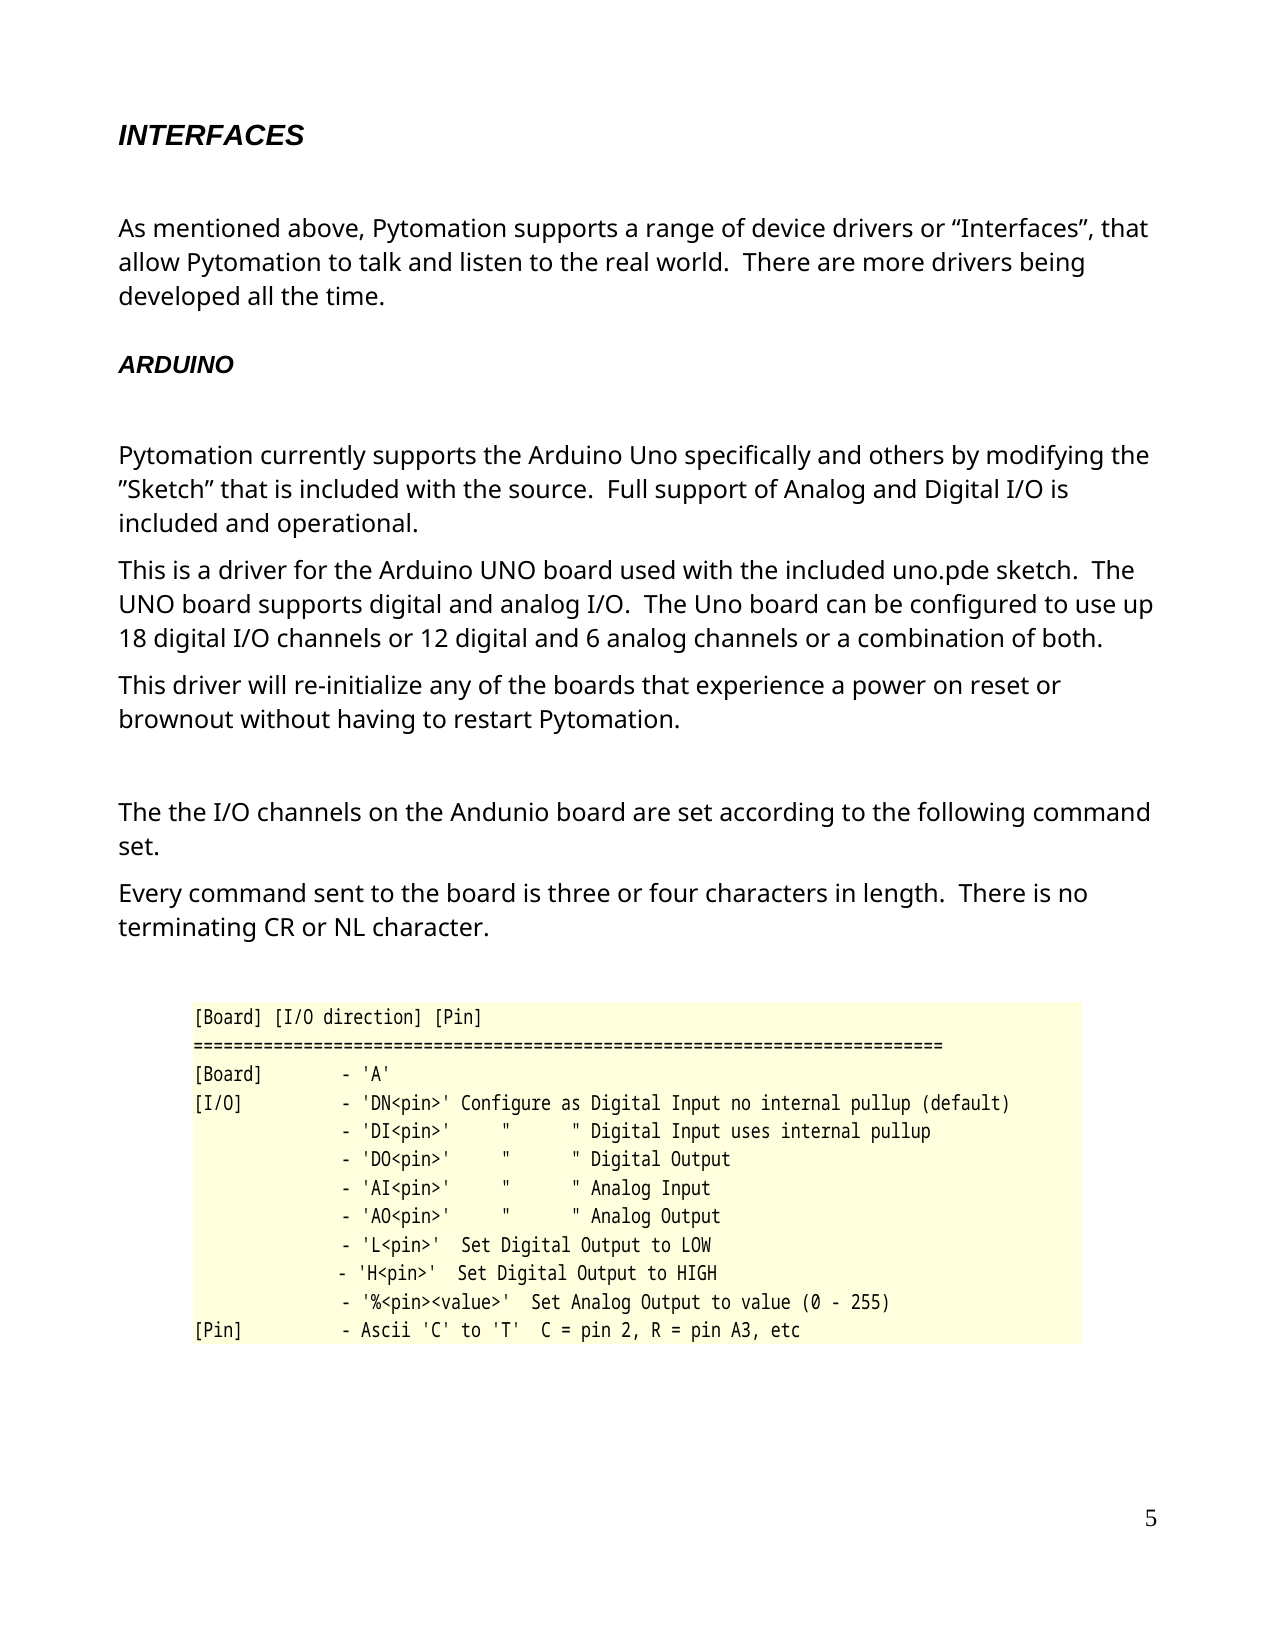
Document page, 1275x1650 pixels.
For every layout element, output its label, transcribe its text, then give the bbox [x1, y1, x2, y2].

subtitle INTERFACES [118, 118, 1157, 152]
text [I/O] - 'DN<pin>' Configure as Digital Input no internal pullup (default) [193, 1088, 1082, 1116]
text - 'AI<pin>' " " Analog Input [193, 1173, 1082, 1201]
text The the I/O channels on the Andunio board are set according to the following command set. [118, 794, 1157, 863]
text - 'DO<pin>' " " Digital Output [193, 1144, 1082, 1173]
text - '%<pin><value>' Set Analog Output to value (0 - 255) [193, 1287, 1082, 1315]
text [Board] - 'A' [193, 1059, 1082, 1088]
text =========================================================================== [193, 1031, 1082, 1059]
text - 'L<pin>' Set Digital Output to LOW [193, 1230, 1082, 1258]
text - 'DI<pin>' " " Digital Input uses internal pullup [193, 1116, 1082, 1144]
text This driver will re-initialize any of the boards that experience a power on reset or brownout without having to restart Pytomation. [118, 667, 1157, 736]
text This is a driver for the Arduino UNO board used with the included uno.pde sketch. The UNO board supports digital and analog I/O. The Uno board can be configured to use up 18 digital I/O channels or 12 digital and 6 analog channels or a combination of both. [118, 553, 1157, 655]
text [Pin] - Ascii 'C' to 'T' C = pin 2, R = pin A3, etc [193, 1315, 1082, 1344]
text [Board] [I/O direction] [Pin] [193, 1002, 1082, 1031]
text - 'AO<pin>' " " Analog Output [193, 1201, 1082, 1230]
subtitle ARDUINO [118, 350, 1157, 379]
text As mentioned above, Pytomation supports a range of device drivers or “Interfaces”, that allow Pytomation to talk and listen to the real world. There are more drivers being developed all the time. [118, 211, 1157, 313]
text Pytomation currently supports the Arduino Uno specifically and others by modifying the ”Sketch” that is included with the source. Full support of Analog and Digital I/O is included and operational. [118, 438, 1157, 540]
text Every command sent to the board is three or four characters in length. There is no terminating CR or NL character. [118, 875, 1157, 943]
text - 'H<pin>' Set Digital Output to HIGH [193, 1258, 1082, 1287]
